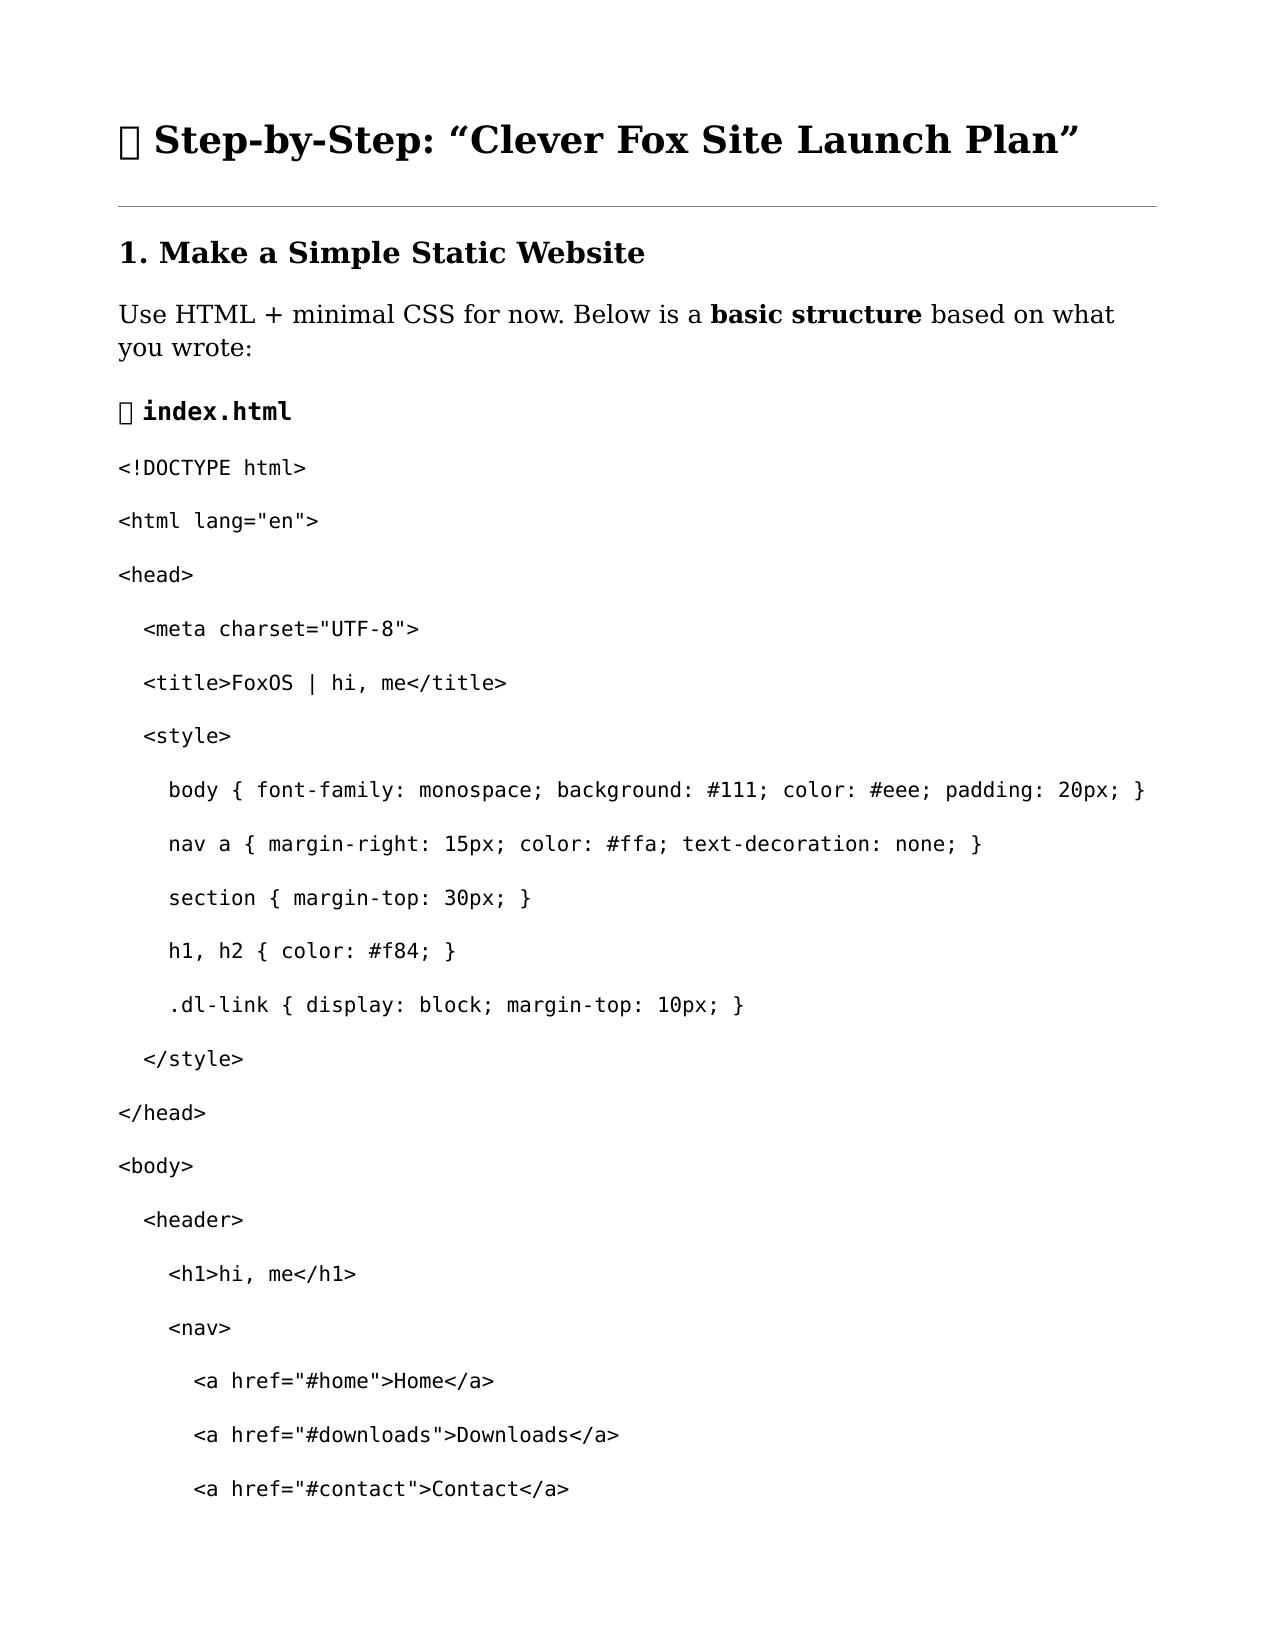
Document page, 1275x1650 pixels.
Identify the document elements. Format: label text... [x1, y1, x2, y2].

text nav a { margin-right: 15px; color: #ffa; text-decoration: none; } [118, 832, 1157, 856]
text Use HTML + minimal CSS for now. Below is a basic structure based on what you wrote: [118, 300, 1157, 363]
text </style> [118, 1047, 1157, 1071]
text h1, h2 { color: #f84; } [118, 939, 1157, 963]
text <style> [118, 724, 1157, 748]
text <head> [118, 563, 1157, 587]
text <body> [118, 1154, 1157, 1178]
text <a href="#contact">Contact</a> [118, 1477, 1157, 1501]
text </head> [118, 1101, 1157, 1125]
text body { font-family: monospace; background: #111; color: #eee; padding: 20px; } [118, 778, 1157, 802]
text <a href="#home">Home</a> [118, 1369, 1157, 1393]
text <h1>hi, me</h1> [118, 1262, 1157, 1286]
subtitle 🔧 index.html [118, 397, 1157, 426]
subtitle 1. Make a Simple Static Website [118, 236, 1157, 270]
subtitle 🦊 Step-by-Step: “Clever Fox Site Launch Plan” [118, 118, 1157, 162]
text .dl-link { display: block; margin-top: 10px; } [118, 993, 1157, 1017]
text section { margin-top: 30px; } [118, 886, 1157, 910]
text <html lang="en"> [118, 509, 1157, 533]
text <a href="#downloads">Downloads</a> [118, 1423, 1157, 1447]
text <!DOCTYPE html> [118, 456, 1157, 480]
text <header> [118, 1208, 1157, 1232]
text <meta charset="UTF-8"> [118, 617, 1157, 641]
text <nav> [118, 1316, 1157, 1340]
text <title>FoxOS | hi, me</title> [118, 671, 1157, 695]
